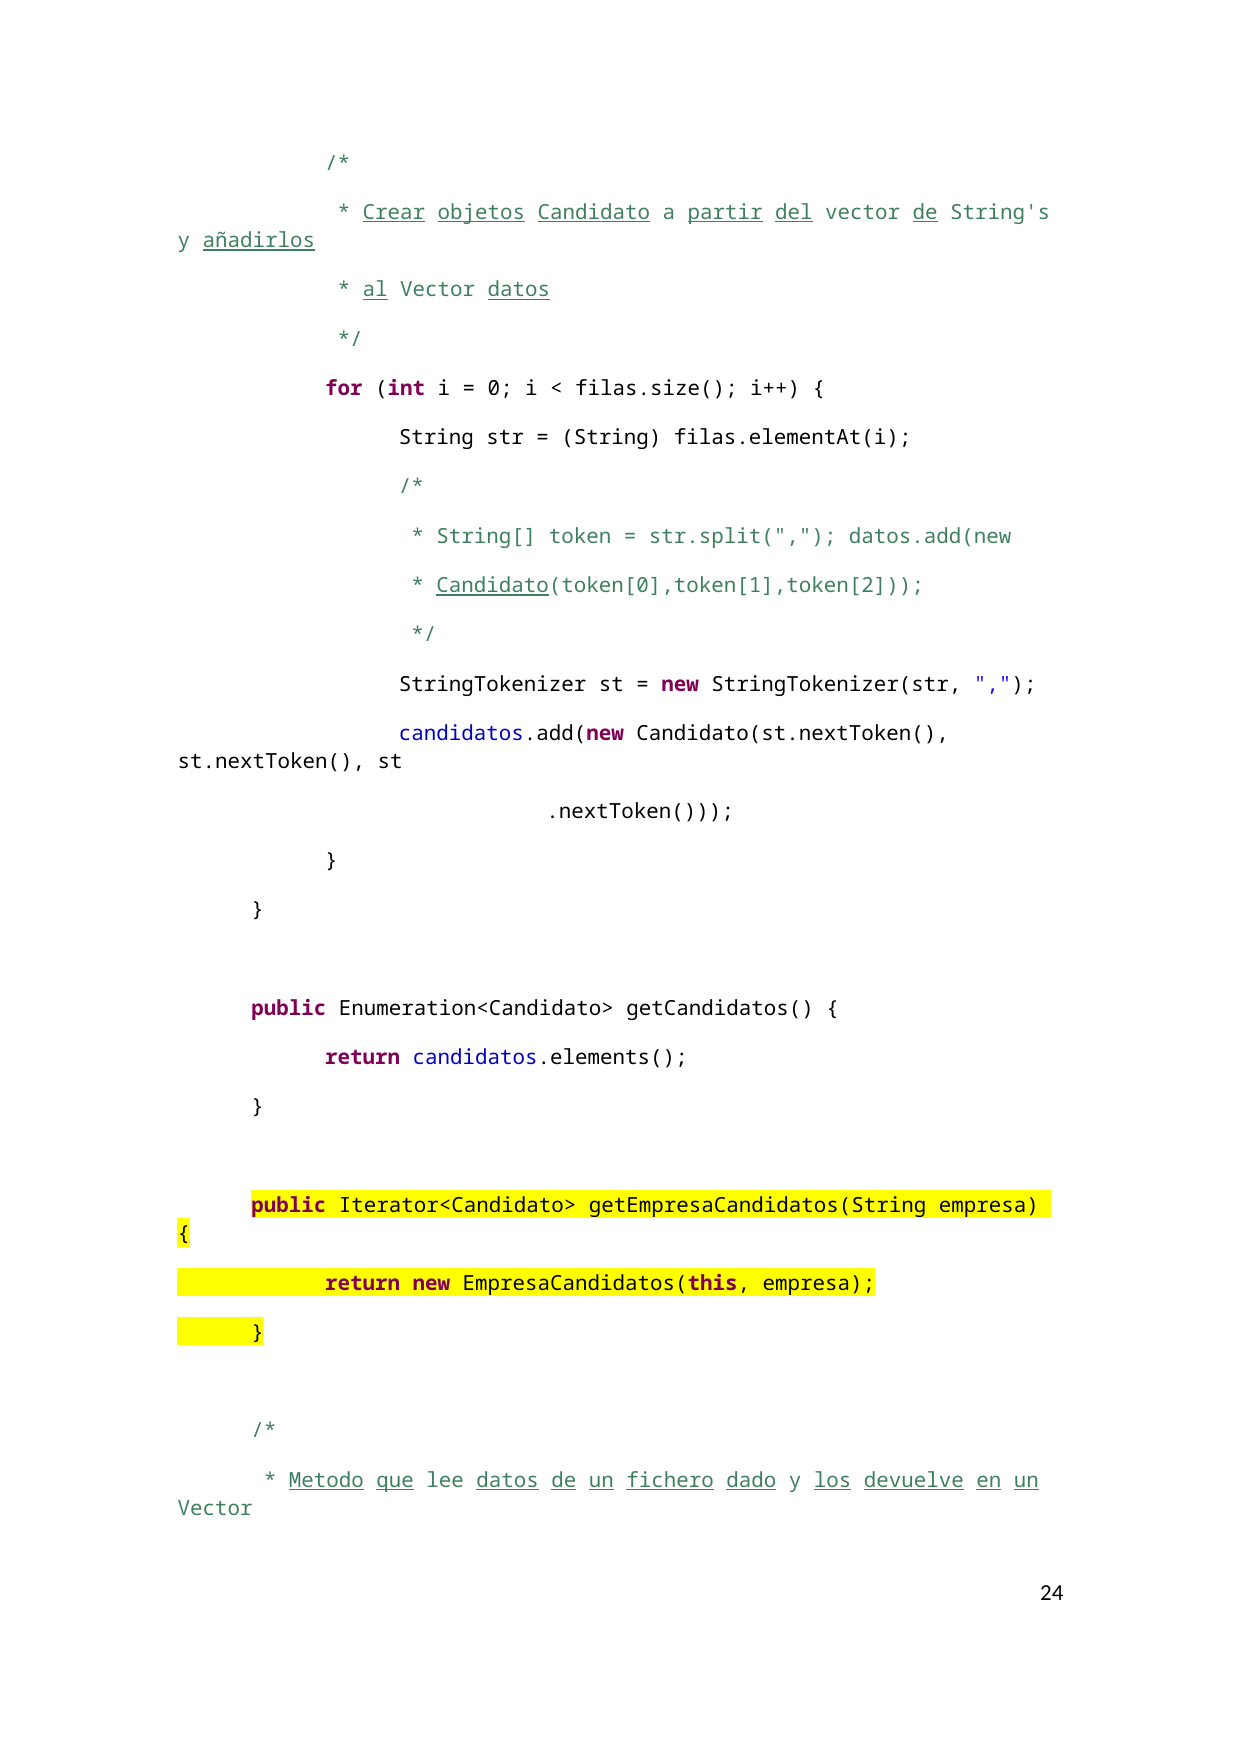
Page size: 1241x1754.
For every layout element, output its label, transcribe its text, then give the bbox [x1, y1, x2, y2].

text * String[] token = str.split(","); datos.add(new [177, 521, 1063, 549]
text return new EmpresaCandidatos(this, empresa); [177, 1268, 1063, 1296]
text * Metodo que lee datos de un fichero dado y los devuelve en un Vector [177, 1465, 1063, 1522]
text */ [177, 324, 1063, 352]
text return candidatos.elements(); [177, 1042, 1063, 1071]
text } [177, 845, 1063, 873]
text candidatos.add(new Candidato(st.nextToken(), st.nextToken(), st [177, 718, 1063, 775]
text } [177, 1317, 1063, 1345]
text for (int i = 0; i < filas.size(); i++) { [177, 373, 1063, 402]
text * Crear objetos Candidato a partir del vector de String's y añadirlos [177, 197, 1063, 254]
text /* [177, 472, 1063, 500]
text * Candidato(token[0],token[1],token[2])); [177, 570, 1063, 599]
text String str = (String) filas.elementAt(i); [177, 422, 1063, 451]
text } [177, 894, 1063, 923]
text public Enumeration<Candidato> getCandidatos() { [177, 993, 1063, 1021]
text /* [177, 148, 1063, 176]
text .nextToken())); [177, 796, 1063, 824]
text * al Vector datos [177, 274, 1063, 303]
text */ [177, 619, 1063, 648]
text StringTokenizer st = new StringTokenizer(str, ","); [177, 669, 1063, 697]
text /* [177, 1415, 1063, 1444]
text public Iterator<Candidato> getEmpresaCandidatos(String empresa) { [177, 1190, 1063, 1247]
text } [177, 1091, 1063, 1120]
